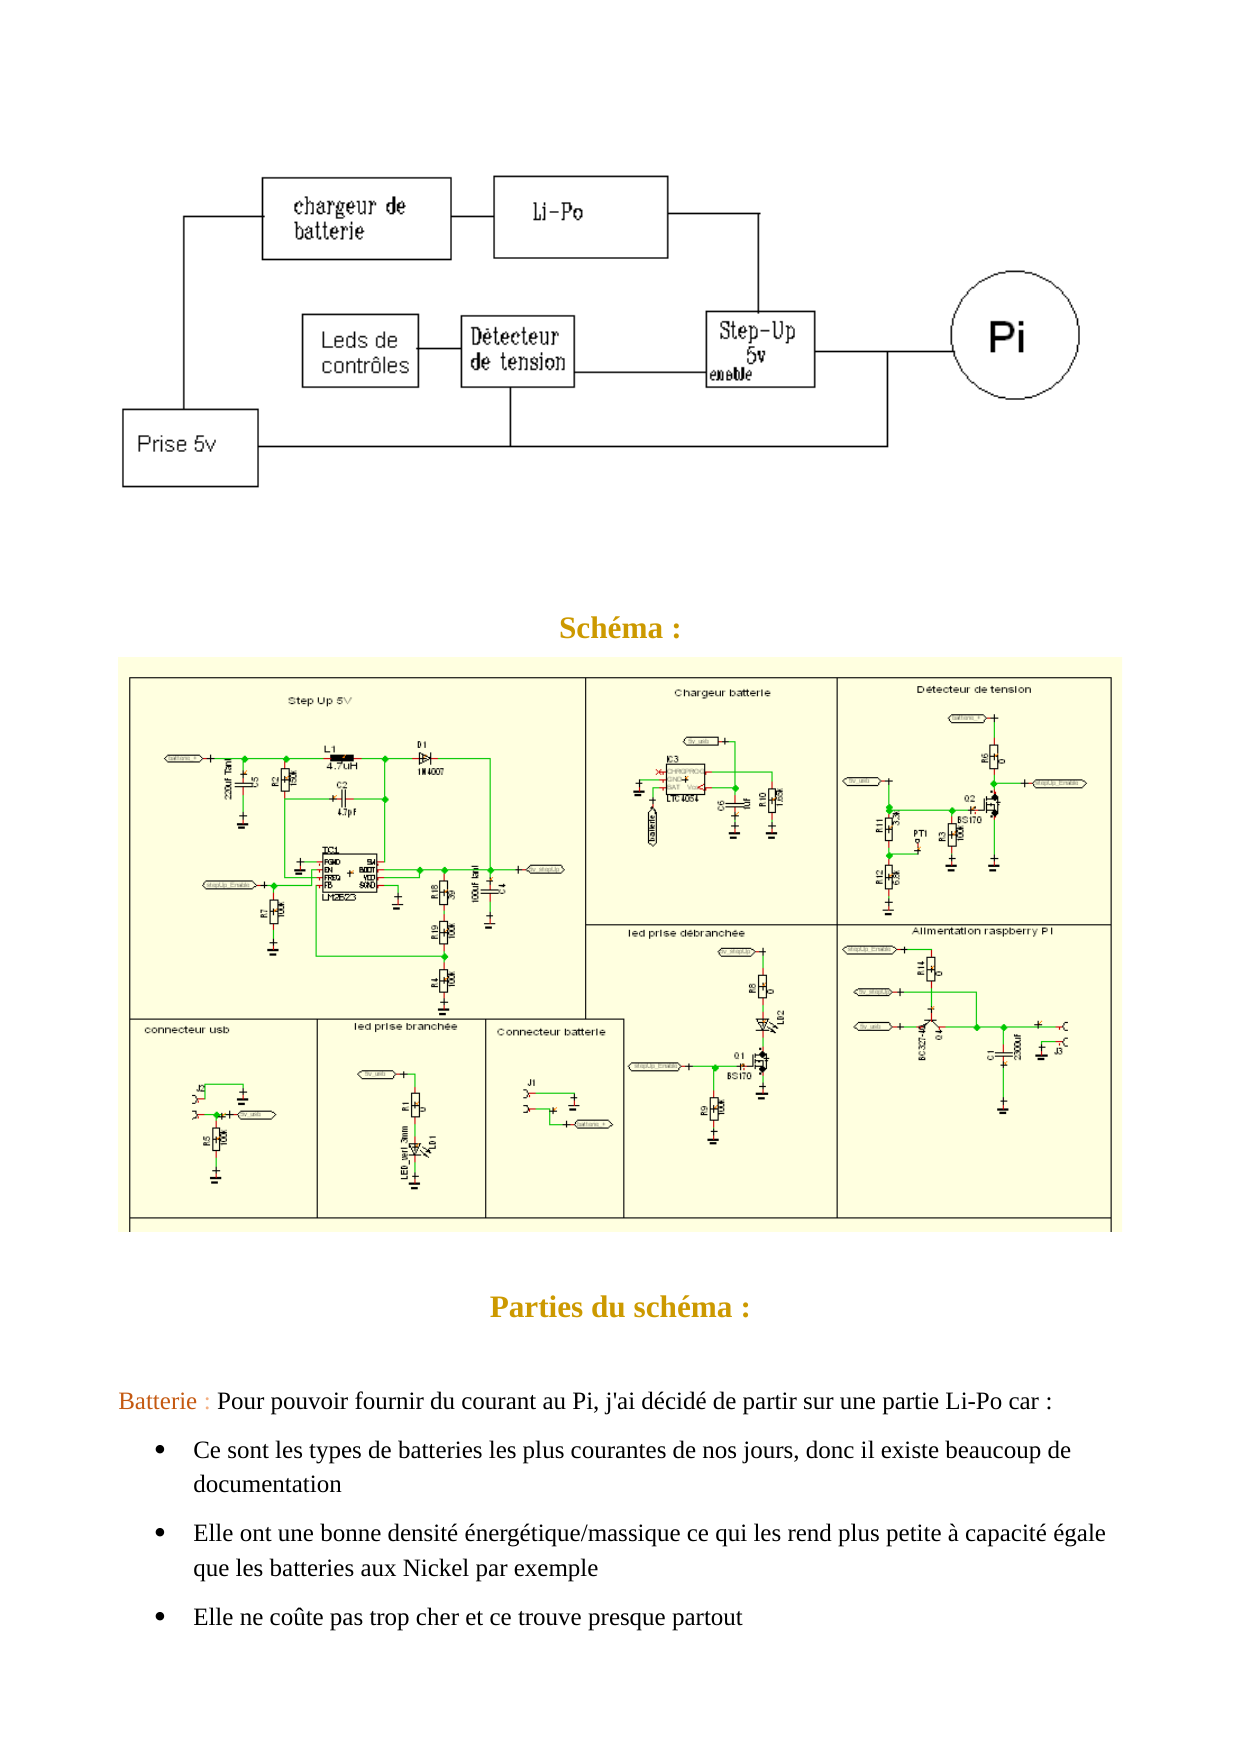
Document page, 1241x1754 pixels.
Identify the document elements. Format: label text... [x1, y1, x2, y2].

text Batterie : Pour pouvoir fournir du courant au Pi, j'ai décidé de partir sur une partie Li-Po car : [118, 1386, 1122, 1414]
picture [118, 118, 1123, 538]
subtitle Parties du schéma : [118, 1288, 1122, 1324]
list Elle ont une bonne densité énergétique/massique ce qui les rend plus petite à capacité égale que les batteries aux Nickel par exemple [156, 1518, 1122, 1582]
list Elle ne coûte pas trop cher et ce trouve presque partout [156, 1602, 1122, 1631]
list Ce sont les types de batteries les plus courantes de nos jours, donc il existe beaucoup de documentation [156, 1435, 1122, 1498]
picture [118, 657, 1123, 1232]
subtitle Schéma : [118, 609, 1122, 645]
